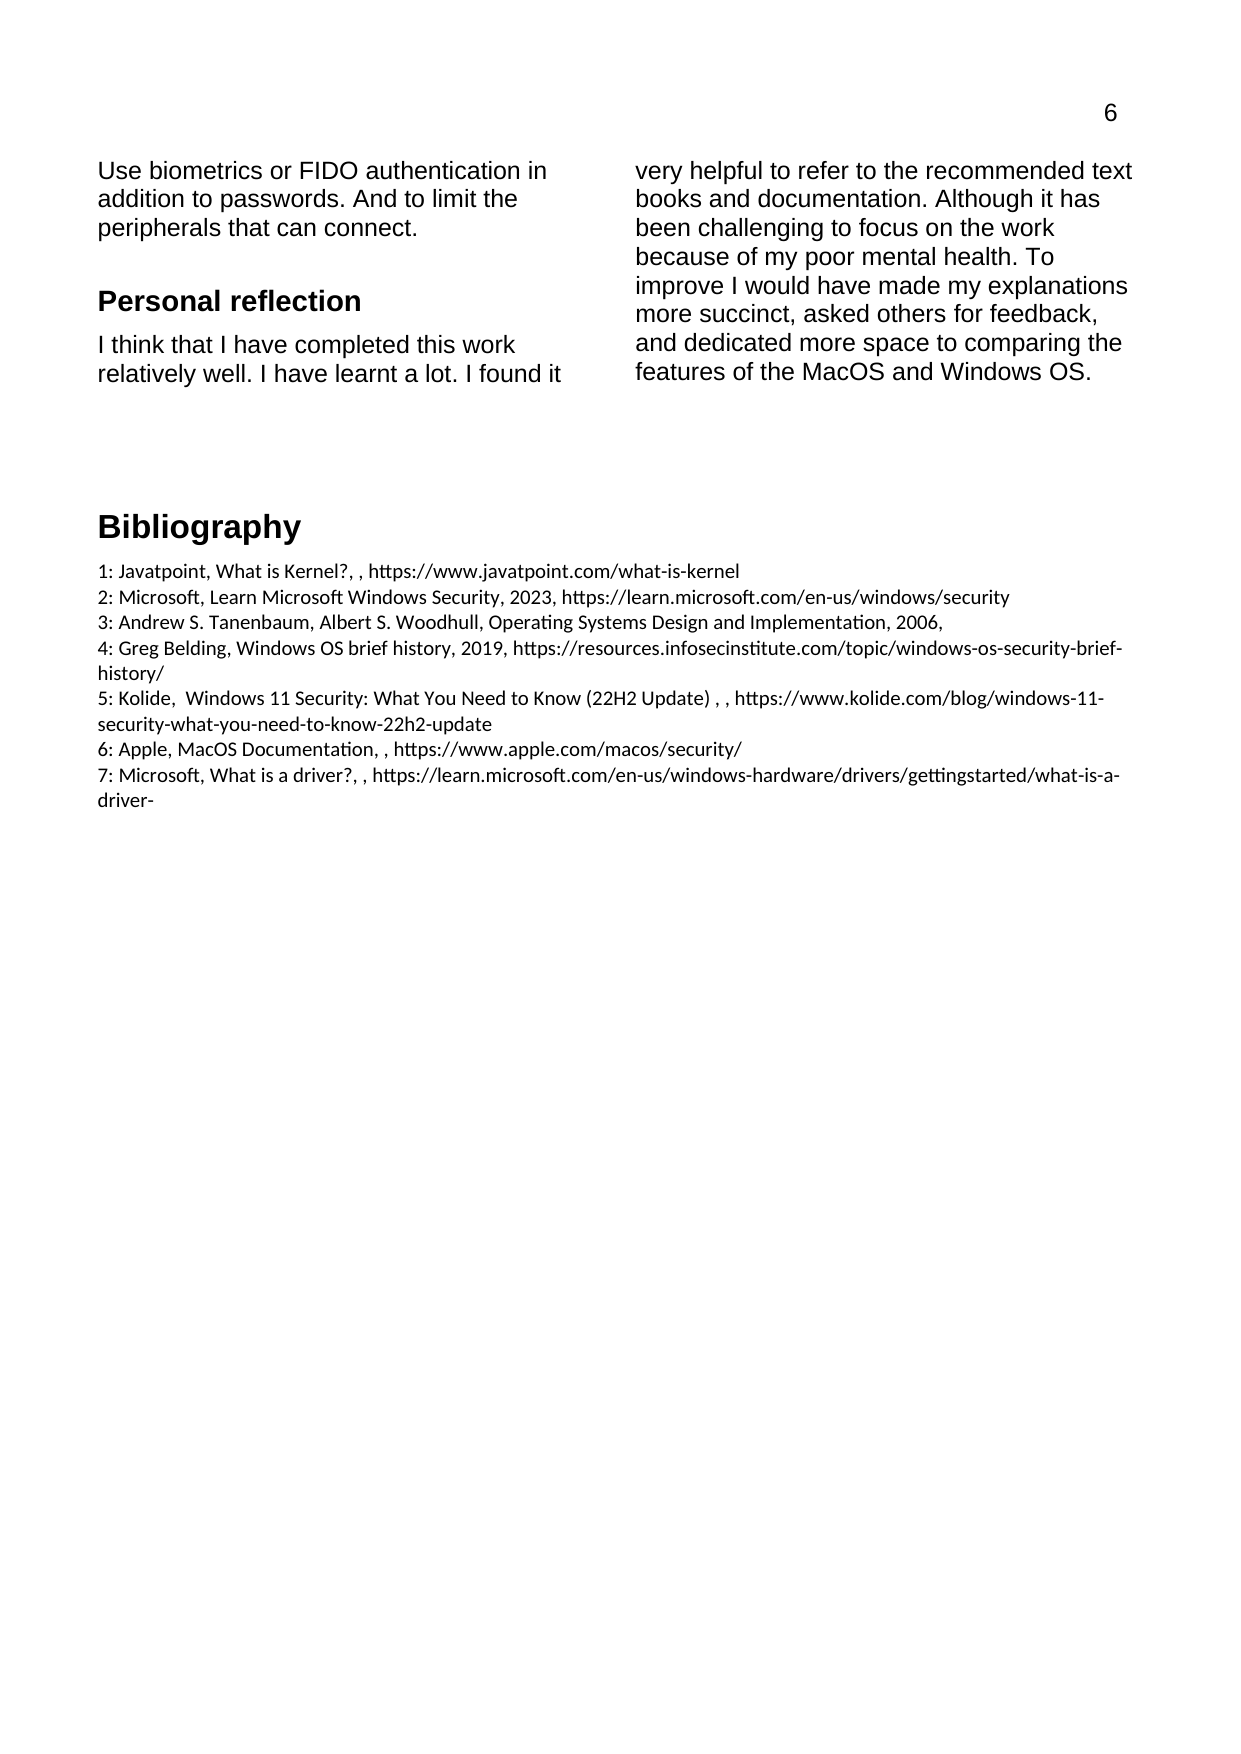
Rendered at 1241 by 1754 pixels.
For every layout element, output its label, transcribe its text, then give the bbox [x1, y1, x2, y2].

text 5: Kolide, Windows 11 Security: What You Need to Know (22H2 Update) , , https://www.kolide.com/blog/windows-11-security-what-you-need-to-know-22h2-update [97, 686, 1143, 736]
text very helpful to refer to the recommended text books and documentation. Although it has been challenging to focus on the work because of my poor mental health. To improve I would have made my explanations more succinct, asked others for feedback, and dedicated more space to comparing the features of the MacOS and Windows OS. [635, 156, 1143, 386]
text 6: Apple, MacOS Documentation, , https://www.apple.com/macos/security/ [97, 736, 1143, 762]
text 3: Andrew S. Tanenbaum, Albert S. Woodhull, Operating Systems Design and Implementation, 2006, [97, 609, 1143, 635]
text 2: Microsoft, Learn Microsoft Windows Security, 2023, https://learn.microsoft.com/en-us/windows/security [97, 584, 1143, 609]
text I think that I have completed this work relatively well. I have learnt a lot. I found it [97, 330, 605, 388]
text Use biometrics or FIDO authentication in addition to passwords. And to limit the peripherals that can connect. [97, 156, 605, 242]
text 1: Javatpoint, What is Kernel?, , https://www.javatpoint.com/what-is-kernel [97, 558, 1143, 584]
subtitle Personal reflection [97, 284, 605, 318]
text 4: Greg Belding, Windows OS brief history, 2019, https://resources.infosecinstitute.com/topic/windows-os-security-brief-history/ [97, 635, 1143, 686]
text 7: Microsoft, What is a driver?, , https://learn.microsoft.com/en-us/windows-hardware/drivers/gettingstarted/what-is-a-driver- [97, 762, 1143, 813]
subtitle Bibliography [97, 508, 1143, 546]
